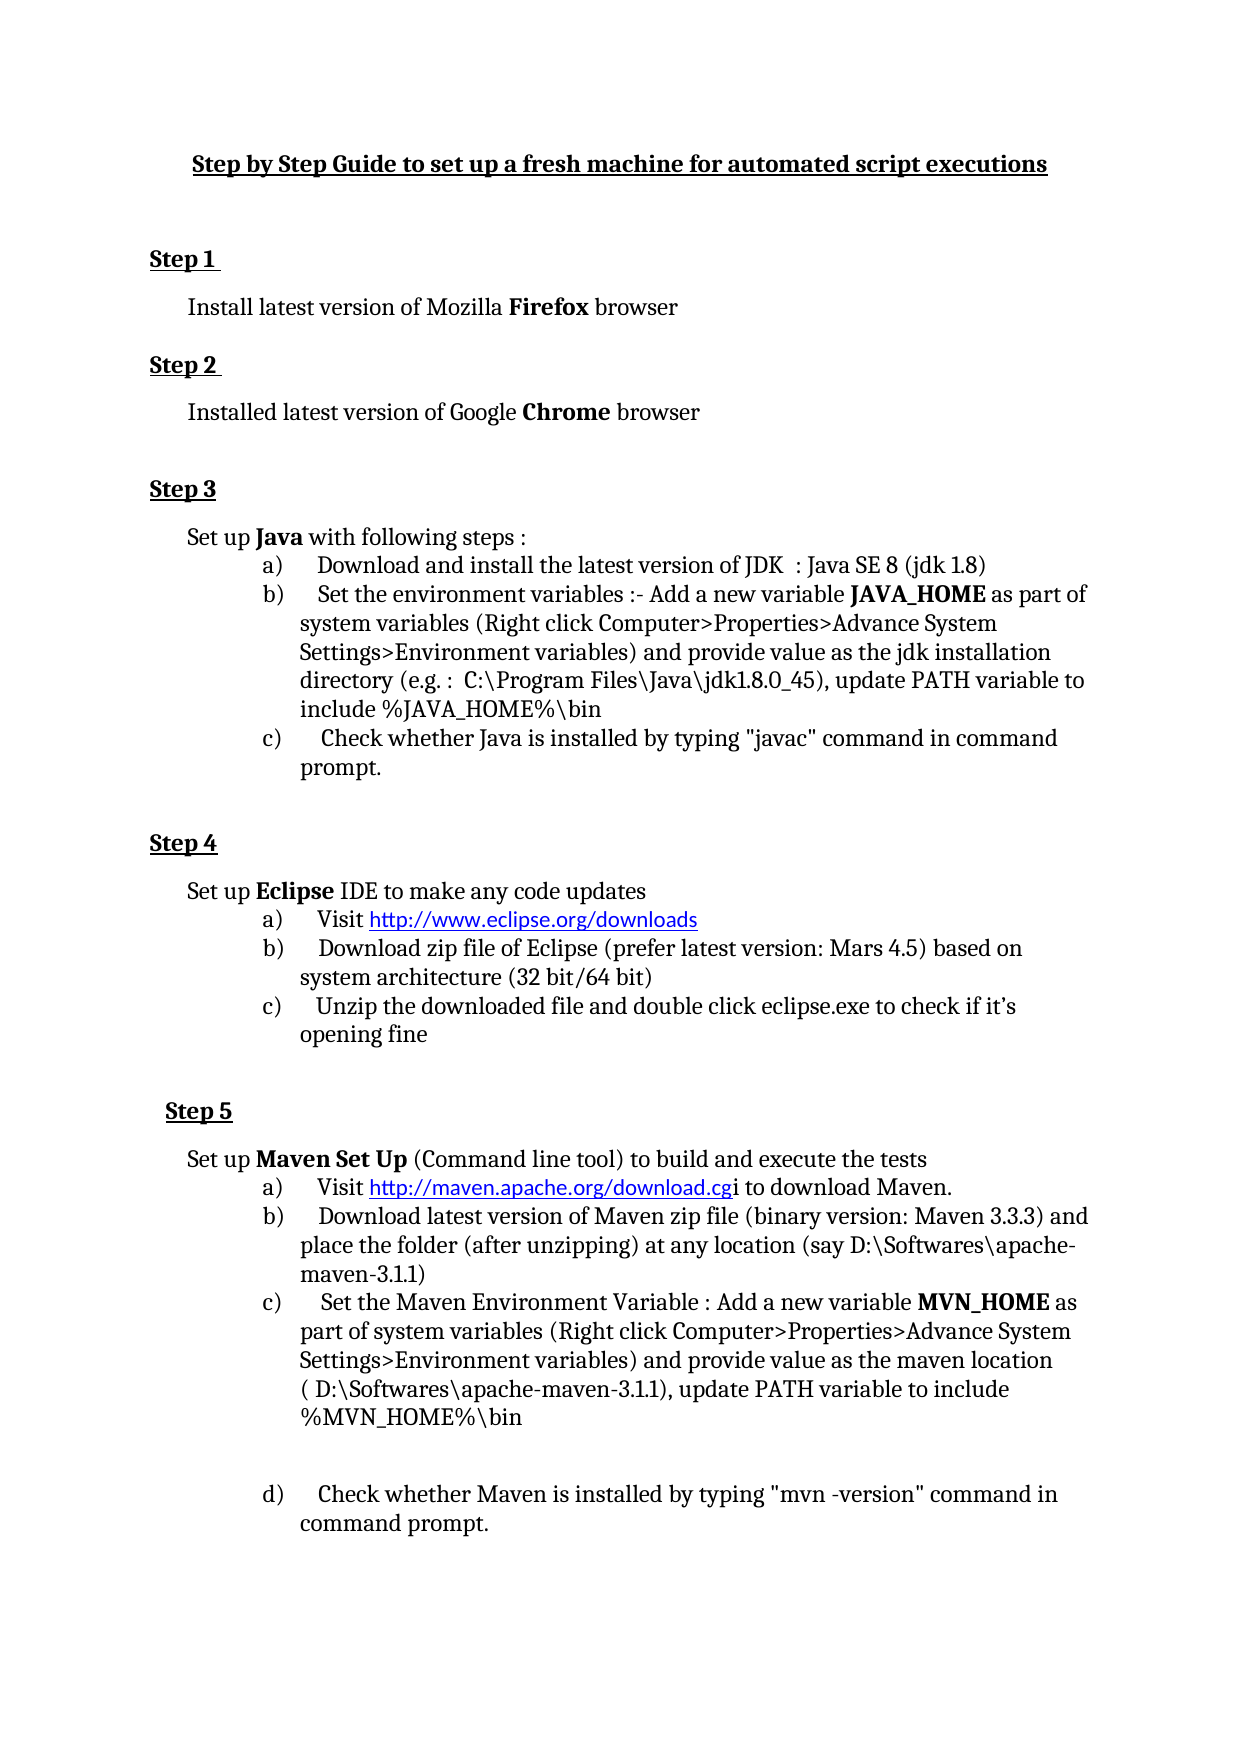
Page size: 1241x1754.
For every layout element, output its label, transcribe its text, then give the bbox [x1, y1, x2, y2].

text Step by Step Guide to set up a fresh machine for automated script executions [150, 150, 1090, 179]
list c) Unzip the downloaded file and double click eclipse.exe to check if it’s opening fine [262, 992, 1090, 1049]
text Step 1 [150, 245, 1090, 274]
list Set up Java with following steps : [187, 522, 1090, 551]
text Step 3 [150, 475, 1090, 503]
list Installed latest version of Google Chrome browser [187, 398, 1090, 427]
list b) Download latest version of Maven zip file (binary version: Maven 3.3.3) and place the folder (after unzipping) at any location (say D:\Softwares\apache-maven-3.1.1) [262, 1202, 1090, 1288]
list b) Download zip file of Eclipse (prefer latest version: Mars 4.5) based on system architecture (32 bit/64 bit) [262, 934, 1090, 992]
list Install latest version of Mozilla Firefox browser [187, 293, 1090, 322]
list d) Check whether Maven is installed by typing "mvn -version" command in command prompt. [262, 1480, 1090, 1537]
list a) Download and install the latest version of JDK : Java SE 8 (jdk 1.8) [262, 551, 1090, 580]
list Set up Maven Set Up (Command line tool) to build and execute the tests [187, 1144, 1090, 1173]
list c) Check whether Java is installed by typing "javac" command in command prompt. [262, 724, 1090, 781]
text Step 4 [150, 829, 1090, 858]
list a) Visit http://www.eclipse.org/downloads [262, 905, 1090, 934]
text Step 5 [150, 1097, 1090, 1126]
text Step 2 [150, 351, 1090, 379]
list Set up Eclipse IDE to make any code updates [187, 877, 1090, 905]
list a) Visit http://maven.apache.org/download.cgi to download Maven. [262, 1173, 1090, 1202]
list b) Set the environment variables :- Add a new variable JAVA_HOME as part of system variables (Right click Computer>Properties>Advance System Settings>Environment variables) and provide value as the jdk installation directory (e.g. : C:\Program Files\Java\jdk1.8.0_45), update PATH variable to include %JAVA_HOME%\bin [262, 580, 1090, 724]
list c) Set the Maven Environment Variable : Add a new variable MVN_HOME as part of system variables (Right click Computer>Properties>Advance System Settings>Environment variables) and provide value as the maven location ( D:\Softwares\apache-maven-3.1.1), update PATH variable to include %MVN_HOME%\bin [262, 1288, 1090, 1432]
